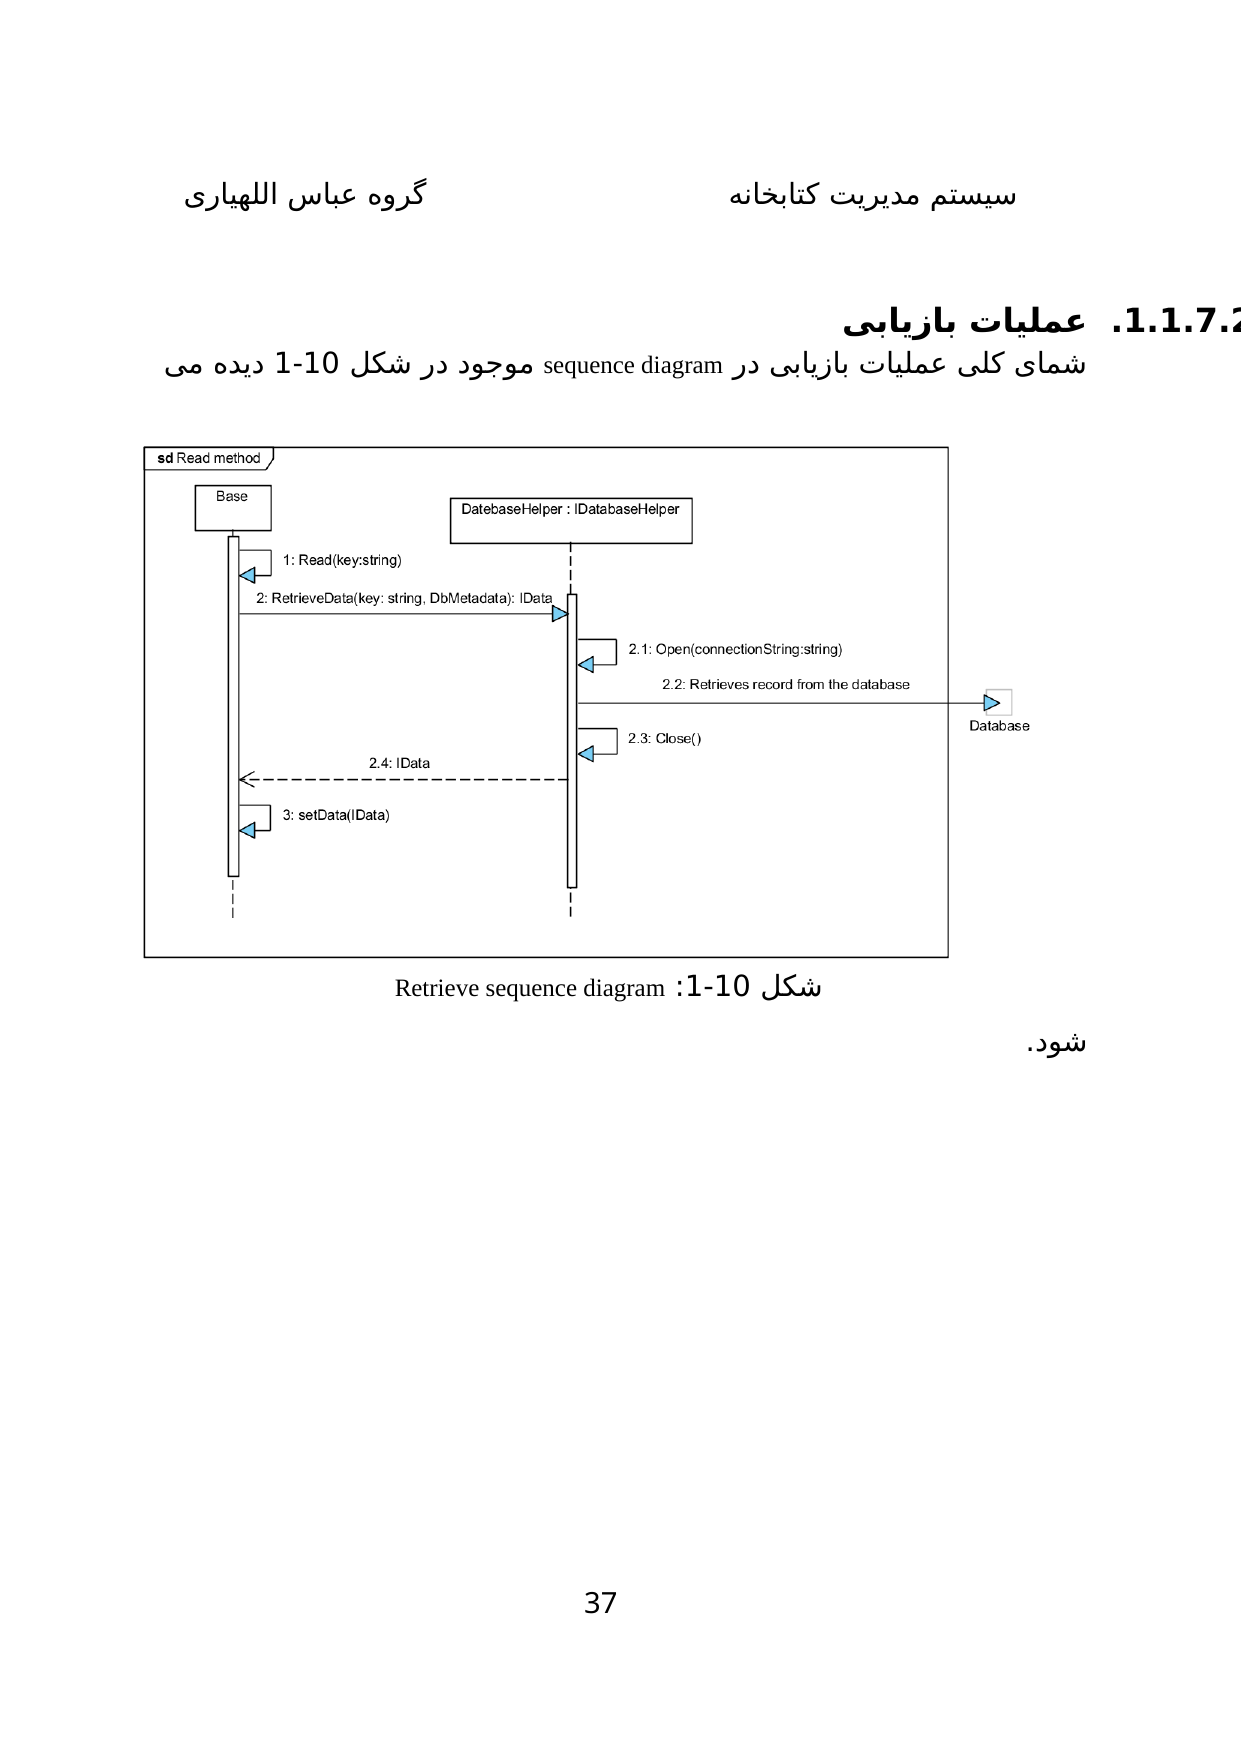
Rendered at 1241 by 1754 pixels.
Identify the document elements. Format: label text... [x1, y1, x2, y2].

picture [121, 421, 1096, 965]
subtitle عملیات بازیابی [114, 301, 1087, 340]
text شمای کلی عملیات بازیابی در sequence diagram موجود در شکل 1-10 دیده می شود. [114, 346, 1096, 1058]
text شکل 1-10: Retrieve sequence diagram [122, 965, 1096, 1004]
